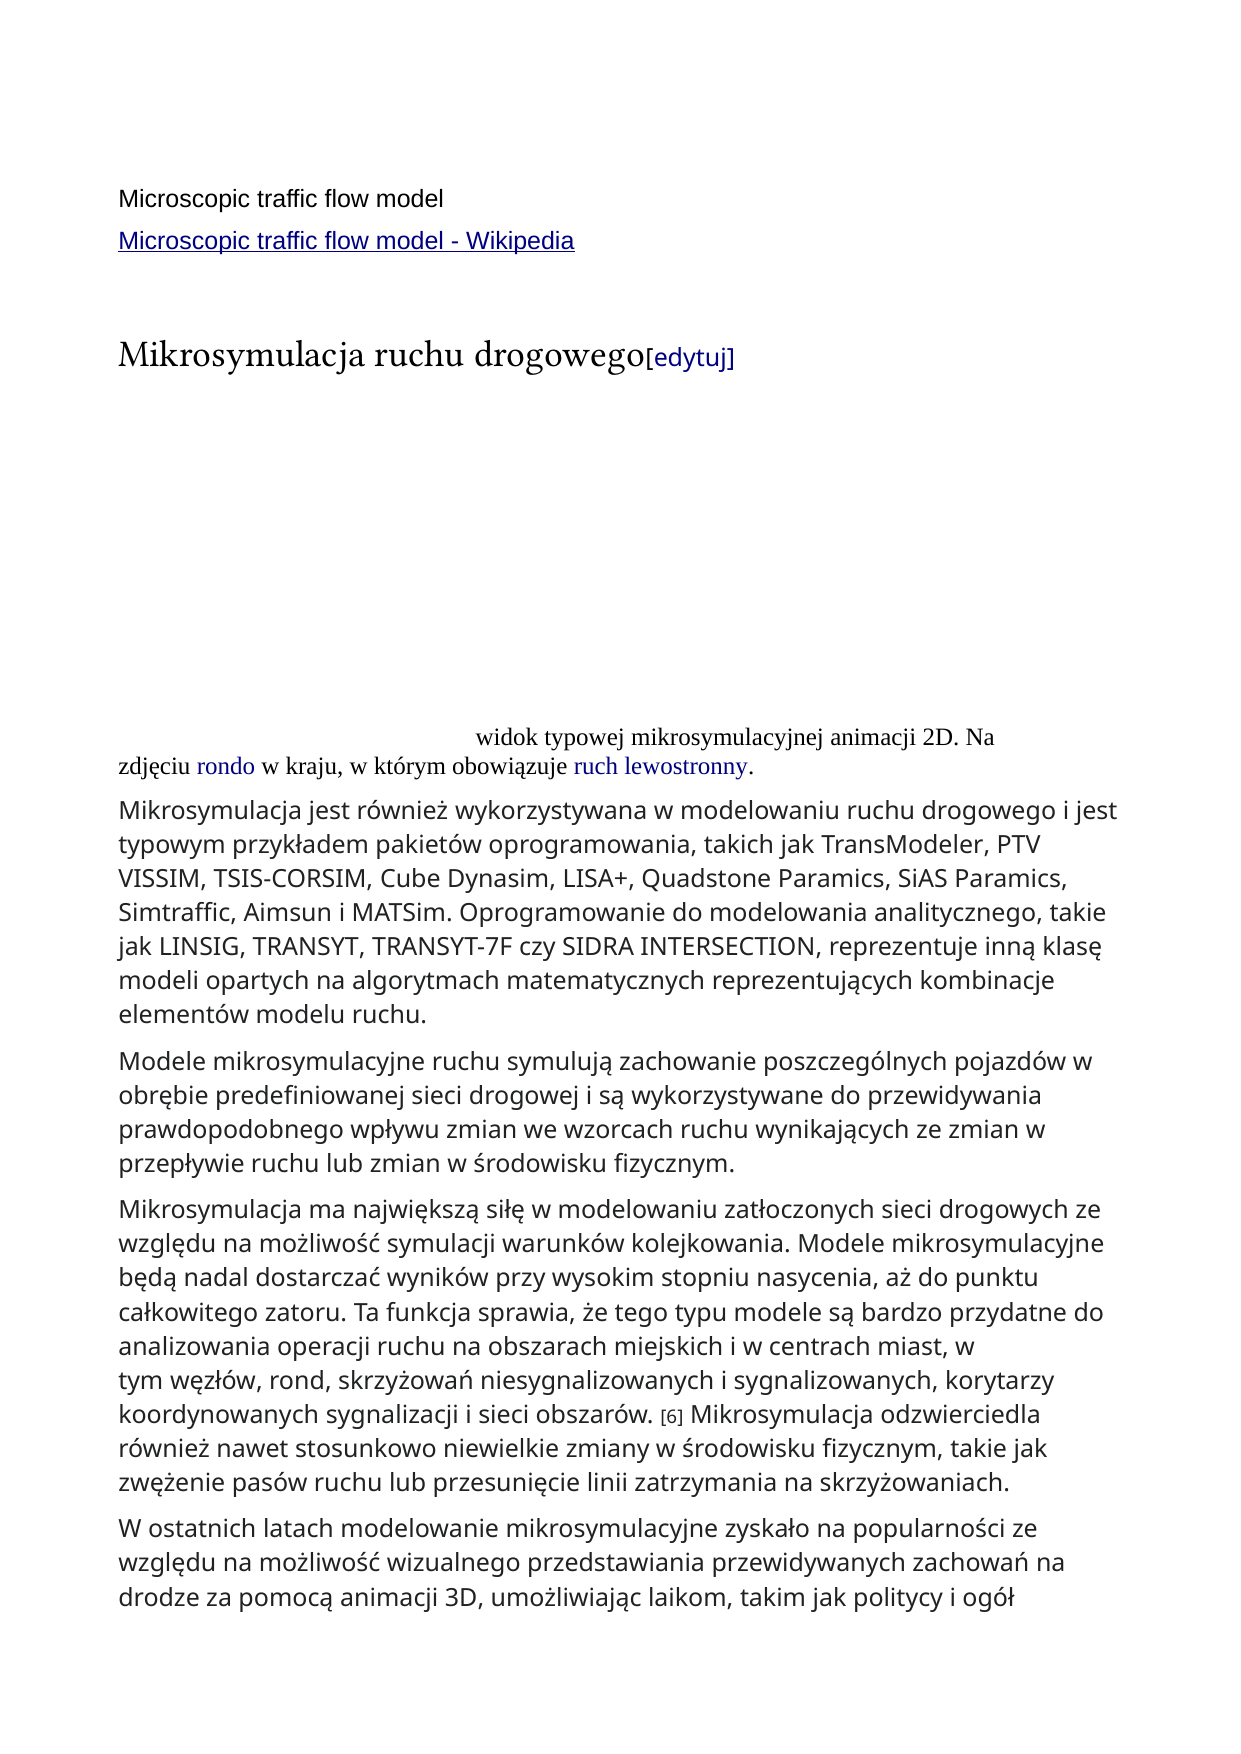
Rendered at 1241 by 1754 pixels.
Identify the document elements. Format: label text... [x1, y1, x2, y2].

text Mikrosymulacja ma największą siłę w modelowaniu zatłoczonych sieci drogowych ze względu na możliwość symulacji warunków kolejkowania. Modele mikrosymulacyjne będą nadal dostarczać wyników przy wysokim stopniu nasycenia, aż do punktu całkowitego zatoru. Ta funkcja sprawia, że tego typu modele są bardzo przydatne do analizowania operacji ruchu na obszarach miejskich i w centrach miast, w tym węzłów, rond, skrzyżowań niesygnalizowanych i sygnalizowanych, korytarzy koordynowanych sygnalizacji i sieci obszarów. [6] Mikrosymulacja odzwierciedla również nawet stosunkowo niewielkie zmiany w środowisku fizycznym, takie jak zwężenie pasów ruchu lub przesunięcie linii zatrzymania na skrzyżowaniach. [118, 1192, 1122, 1498]
subtitle Mikrosymulacja ruchu drogowego[edytuj] [118, 333, 1122, 376]
text W ostatnich latach modelowanie mikrosymulacyjne zyskało na popularności ze względu na możliwość wizualnego przedstawiania przewidywanych zachowań na drodze za pomocą animacji 3D, umożliwiając laikom, takim jak politycy i ogół [118, 1511, 1122, 1613]
text Modele mikrosymulacyjne ruchu symulują zachowanie poszczególnych pojazdów w obrębie predefiniowanej sieci drogowej i są wykorzystywane do przewidywania prawdopodobnego wpływu zmian we wzorcach ruchu wynikających ze zmian w przepływie ruchu lub zmian w środowisku fizycznym. [118, 1043, 1122, 1179]
subtitle Microscopic traffic flow model [118, 184, 1122, 213]
text Mikrosymulacja jest również wykorzystywana w modelowaniu ruchu drogowego i jest typowym przykładem pakietów oprogramowania, takich jak TransModeler, PTV VISSIM, TSIS-CORSIM, Cube Dynasim, LISA+, Quadstone Paramics, SiAS Paramics, Simtraffic, Aimsun i MATSim. Oprogramowanie do modelowania analitycznego, takie jak LINSIG, TRANSYT, TRANSYT-7F czy SIDRA INTERSECTION, reprezentuje inną klasę modeli opartych na algorytmach matematycznych reprezentujących kombinacje elementów modelu ruchu. [118, 792, 1122, 1031]
text Microscopic traffic flow model - Wikipedia [118, 226, 1122, 254]
text widok typowej mikrosymulacyjnej animacji 2D. Na zdjęciu rondo w kraju, w którym obowiązuje ruch lewostronny. [118, 388, 1122, 780]
